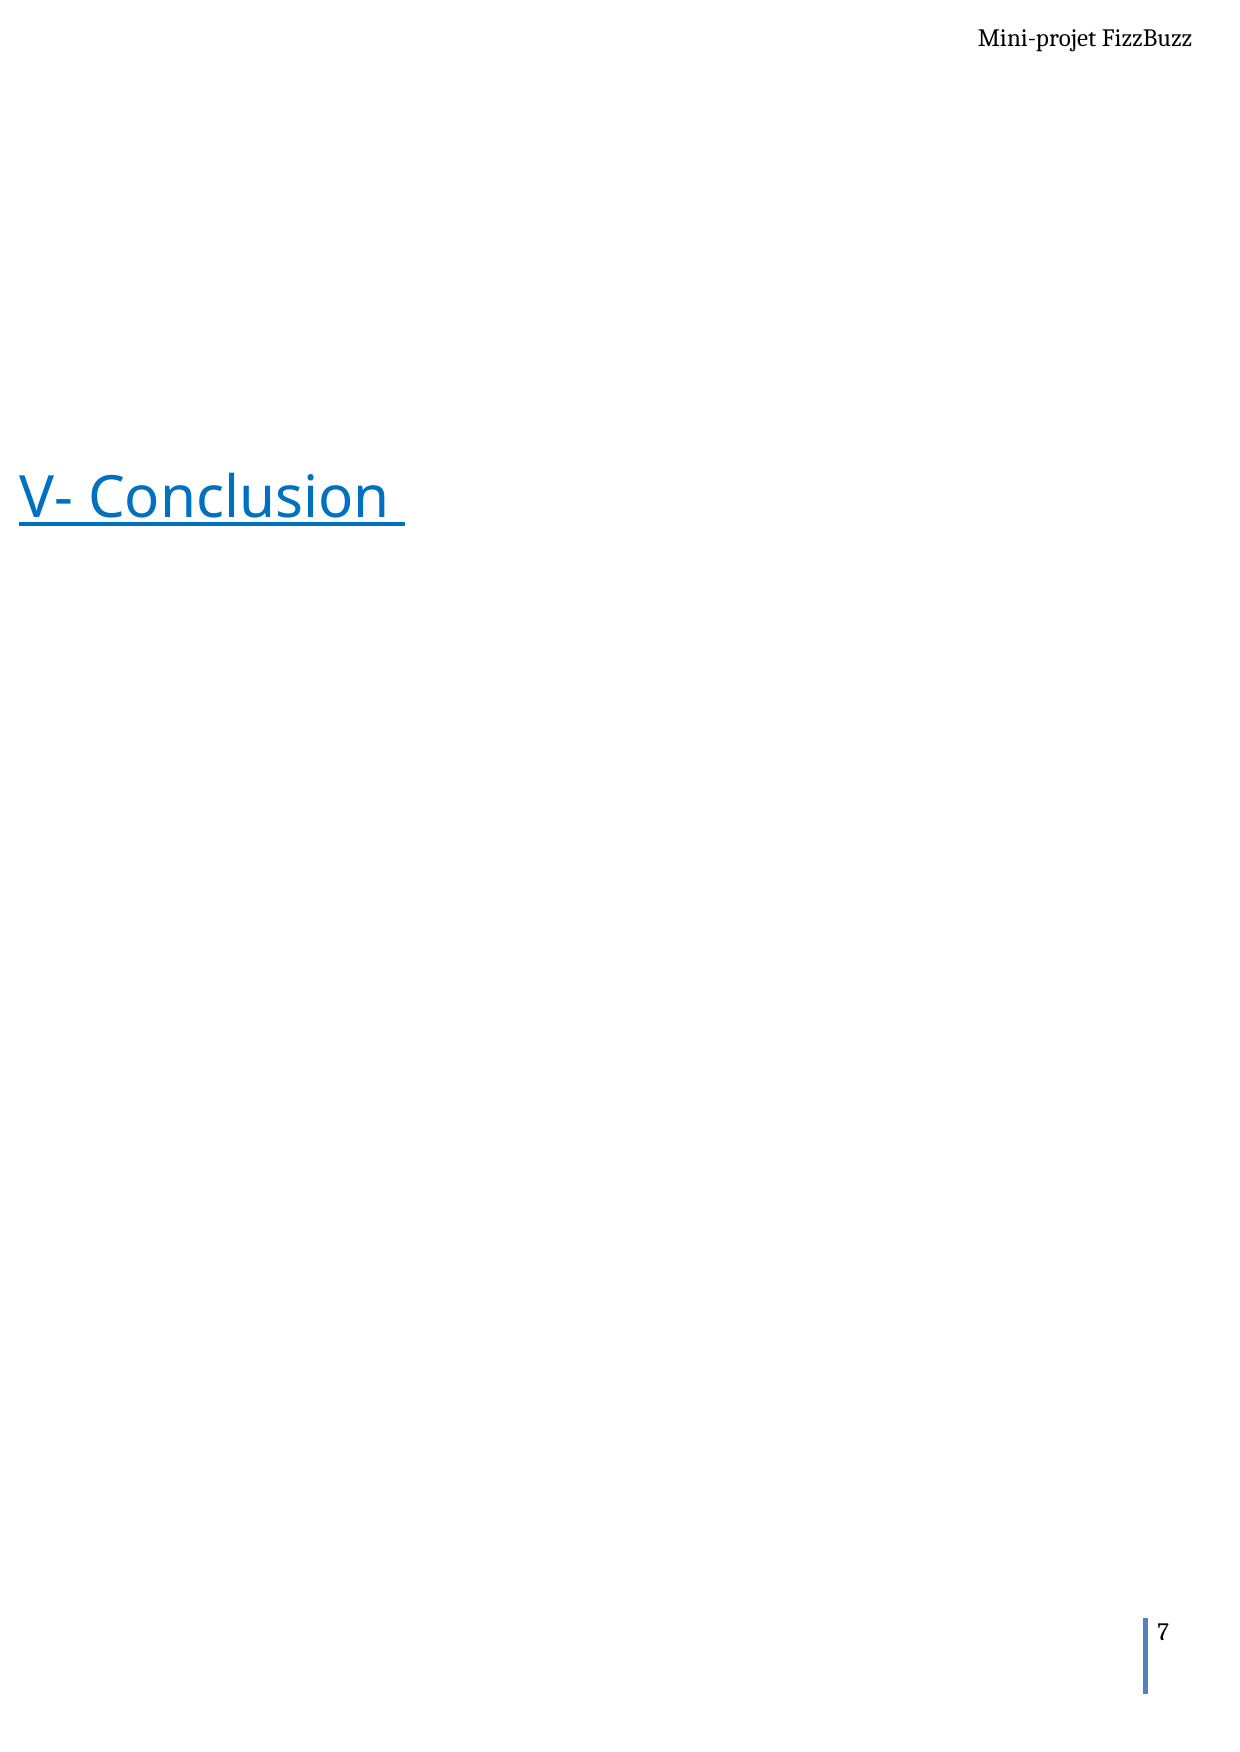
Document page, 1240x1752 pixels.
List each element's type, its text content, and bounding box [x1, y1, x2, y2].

text V- Conclusion [19, 455, 1219, 534]
